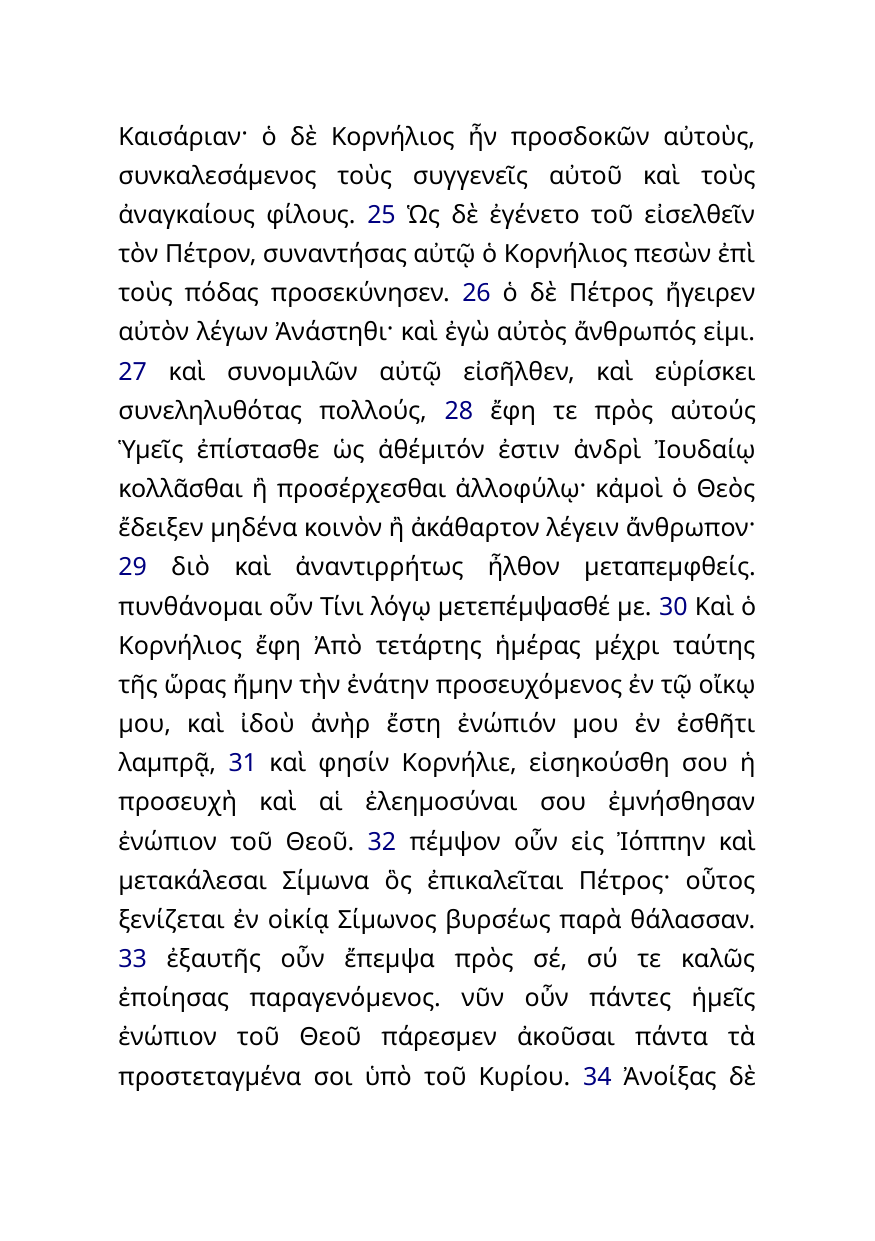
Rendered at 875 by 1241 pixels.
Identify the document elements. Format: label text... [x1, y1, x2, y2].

text Καισάριαν· ὁ δὲ Κορνήλιος ἦν προσδοκῶν αὐτοὺς, συνκαλεσάμενος τοὺς συγγενεῖς αὐτοῦ καὶ τοὺς ἀναγκαίους φίλους. 25 Ὡς δὲ ἐγένετο τοῦ εἰσελθεῖν τὸν Πέτρον, συναντήσας αὐτῷ ὁ Κορνήλιος πεσὼν ἐπὶ τοὺς πόδας προσεκύνησεν. 26 ὁ δὲ Πέτρος ἤγειρεν αὐτὸν λέγων Ἀνάστηθι· καὶ ἐγὼ αὐτὸς ἄνθρωπός εἰμι. 27 καὶ συνομιλῶν αὐτῷ εἰσῆλθεν, καὶ εὑρίσκει συνεληλυθότας πολλούς, 28 ἔφη τε πρὸς αὐτούς Ὑμεῖς ἐπίστασθε ὡς ἀθέμιτόν ἐστιν ἀνδρὶ Ἰουδαίῳ κολλᾶσθαι ἢ προσέρχεσθαι ἀλλοφύλῳ· κἀμοὶ ὁ Θεὸς ἔδειξεν μηδένα κοινὸν ἢ ἀκάθαρτον λέγειν ἄνθρωπον· 29 διὸ καὶ ἀναντιρρήτως ἦλθον μεταπεμφθείς. πυνθάνομαι οὖν Τίνι λόγῳ μετεπέμψασθέ με. 30 Καὶ ὁ Κορνήλιος ἔφη Ἀπὸ τετάρτης ἡμέρας μέχρι ταύτης τῆς ὥρας ἤμην τὴν ἐνάτην προσευχόμενος ἐν τῷ οἴκῳ μου, καὶ ἰδοὺ ἀνὴρ ἔστη ἐνώπιόν μου ἐν ἐσθῆτι λαμπρᾷ, 31 καὶ φησίν Κορνήλιε, εἰσηκούσθη σου ἡ προσευχὴ καὶ αἱ ἐλεημοσύναι σου ἐμνήσθησαν ἐνώπιον τοῦ Θεοῦ. 32 πέμψον οὖν εἰς Ἰόππην καὶ μετακάλεσαι Σίμωνα ὃς ἐπικαλεῖται Πέτρος· οὗτος ξενίζεται ἐν οἰκίᾳ Σίμωνος βυρσέως παρὰ θάλασσαν. 33 ἐξαυτῆς οὖν ἔπεμψα πρὸς σέ, σύ τε καλῶς ἐποίησας παραγενόμενος. νῦν οὖν πάντες ἡμεῖς ἐνώπιον τοῦ Θεοῦ πάρεσμεν ἀκοῦσαι πάντα τὰ προστεταγμένα σοι ὑπὸ τοῦ Κυρίου. 34 Ἀνοίξας δὲ [118, 118, 756, 1092]
